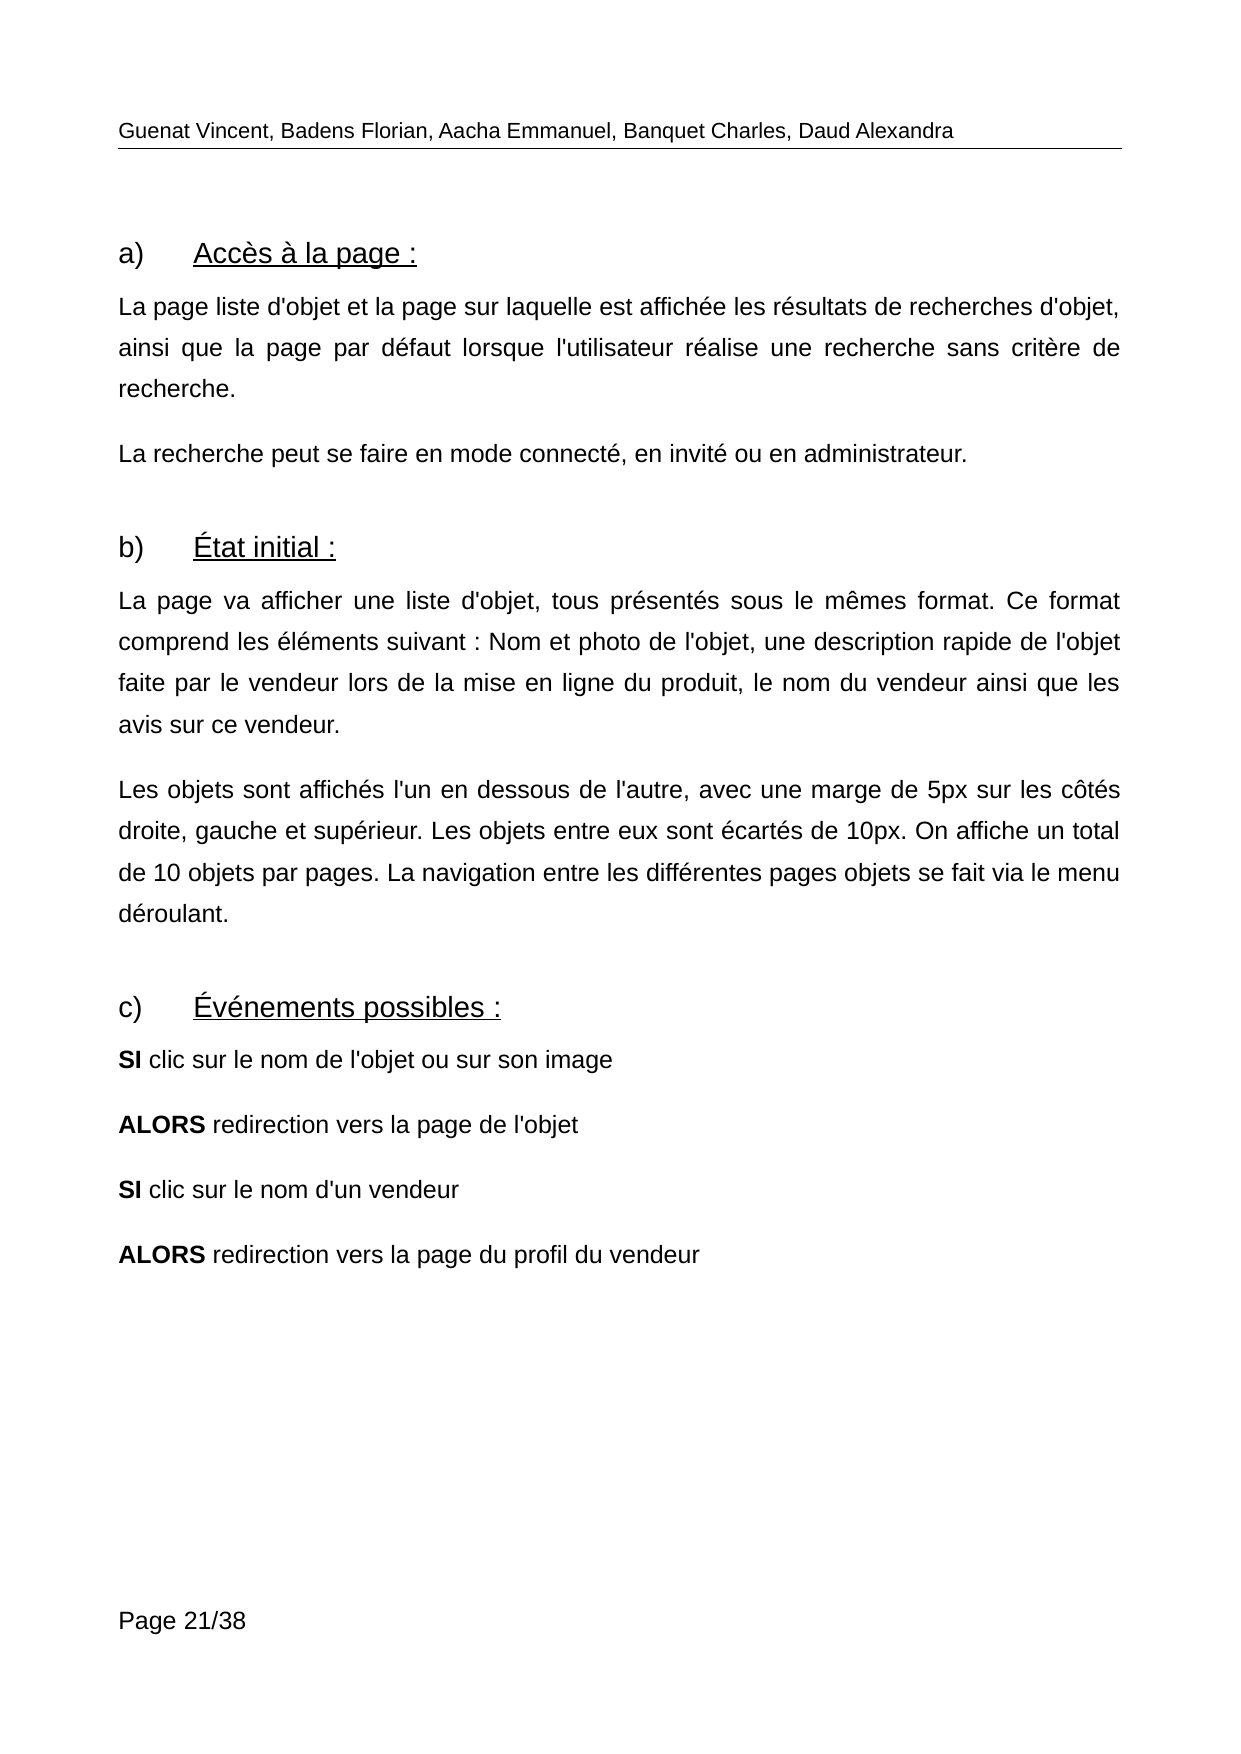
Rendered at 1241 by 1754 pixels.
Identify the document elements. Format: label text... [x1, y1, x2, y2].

subtitle Événements possibles : [118, 990, 1122, 1023]
text La recherche peut se faire en mode connecté, en invité ou en administrateur. [118, 430, 1122, 471]
text SI clic sur le nom de l'objet ou sur son image [118, 1036, 1122, 1077]
text ALORS redirection vers la page du profil du vendeur [118, 1231, 1122, 1272]
subtitle Accès à la page : [118, 236, 1122, 270]
subtitle État initial : [118, 530, 1122, 564]
text La page va afficher une liste d'objet, tous présentés sous le mêmes format. Ce format comprend les éléments suivant : Nom et photo de l'objet, une description rapide de l'objet faite par le vendeur lors de la mise en ligne du produit, le nom du vendeur ainsi que les avis sur ce vendeur. [118, 576, 1122, 742]
text Les objets sont affichés l'un en dessous de l'autre, avec une marge de 5px sur les côtés droite, gauche et supérieur. Les objets entre eux sont écartés de 10px. On affiche un total de 10 objets par pages. La navigation entre les différentes pages objets se fait via le menu déroulant. [118, 765, 1122, 931]
text ALORS redirection vers la page de l'objet [118, 1101, 1122, 1142]
text SI clic sur le nom d'un vendeur [118, 1166, 1122, 1207]
text La page liste d'objet et la page sur laquelle est affichée les résultats de recherches d'objet, ainsi que la page par défaut lorsque l'utilisateur réalise une recherche sans critère de recherche. [118, 282, 1122, 406]
